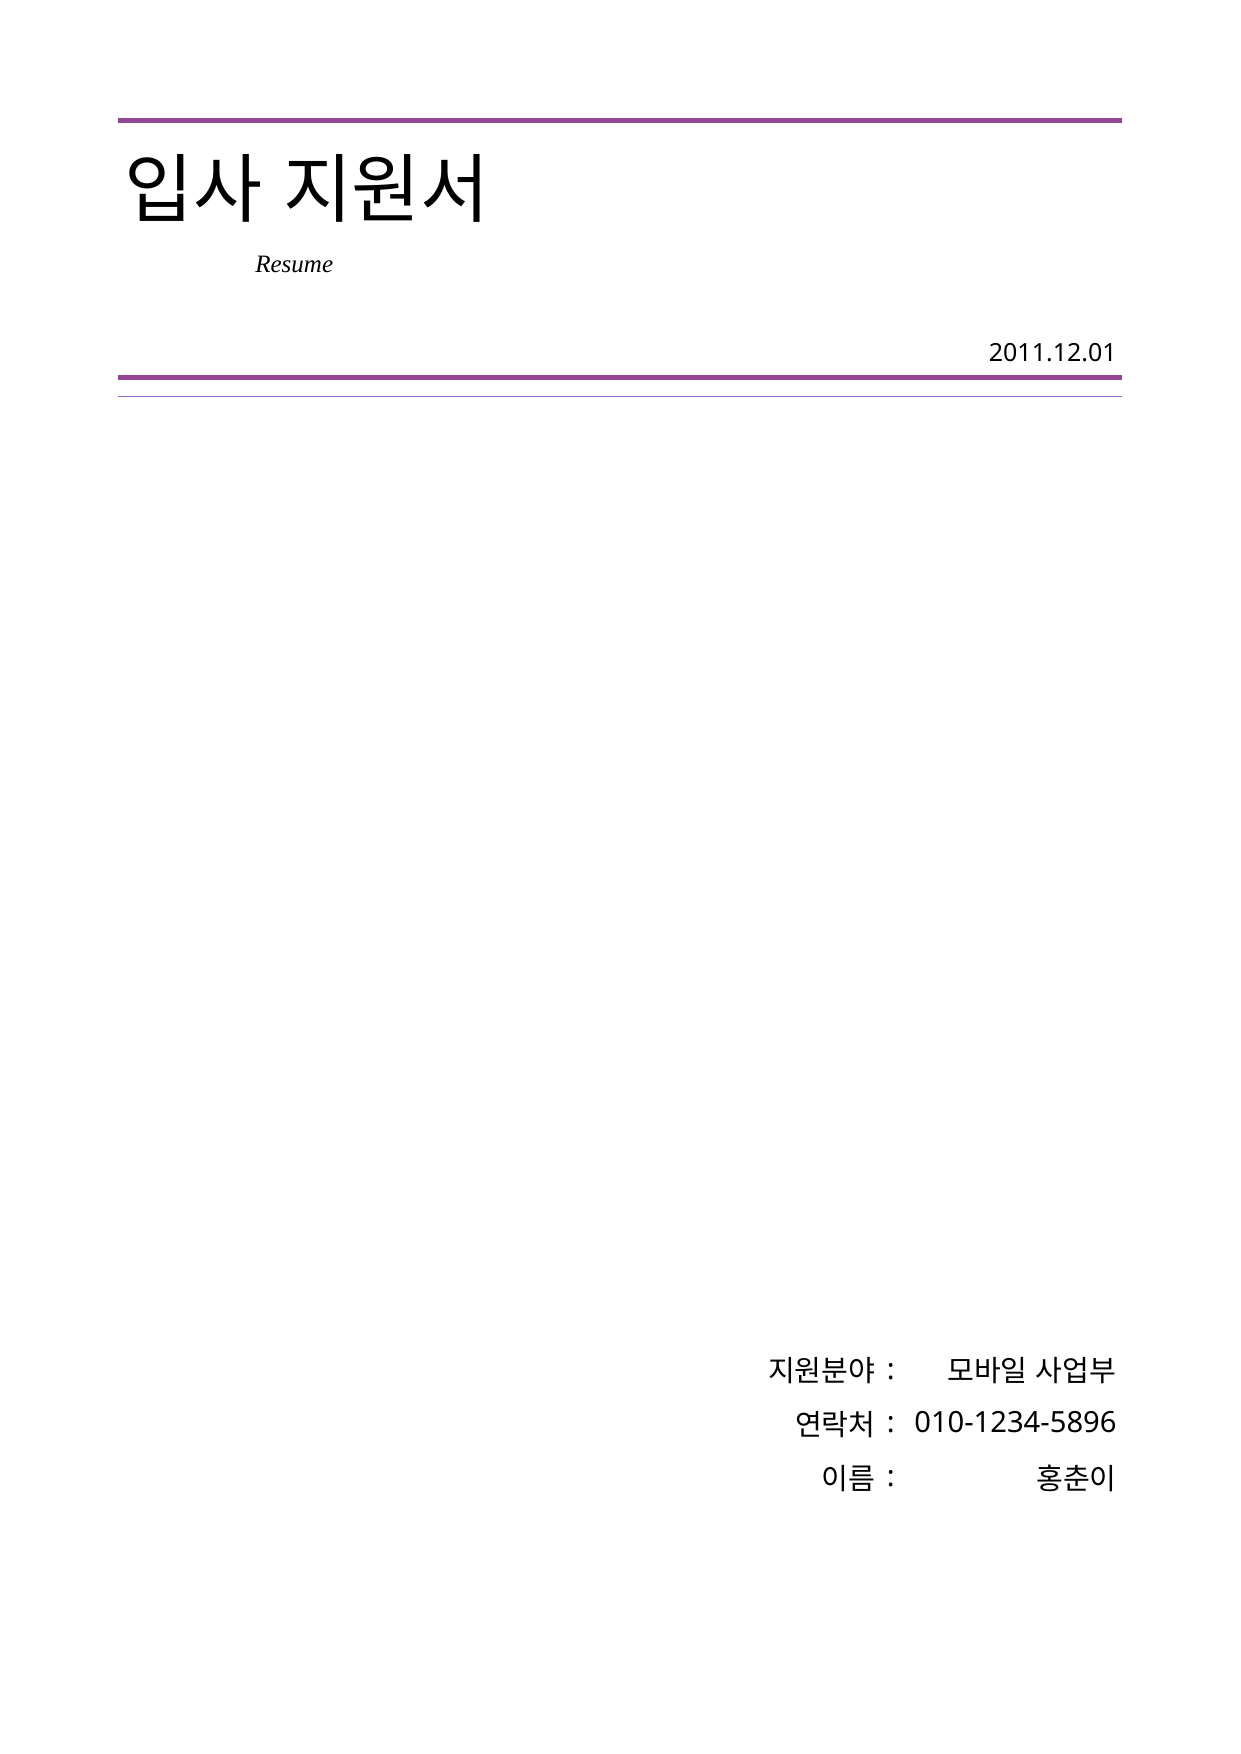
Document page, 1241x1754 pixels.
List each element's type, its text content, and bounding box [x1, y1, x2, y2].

table_cell 연락처 [732, 1396, 881, 1450]
table_cell : [881, 1450, 899, 1503]
table_cell 이름 [732, 1450, 881, 1503]
table_cell 010-1234-5896 [899, 1396, 1122, 1450]
table_cell 2011.12.01 [118, 329, 1122, 375]
table_header 지원분야 [732, 1342, 881, 1396]
table_cell Resume [118, 244, 1122, 284]
table_cell : [881, 1396, 899, 1450]
table_header [118, 397, 1122, 437]
table_cell [118, 284, 1122, 329]
table_header 모바일 사업부 [899, 1342, 1122, 1396]
table_header 입사 지원서 [118, 123, 1122, 243]
table_cell 홍춘이 [899, 1450, 1122, 1503]
table_header : [881, 1342, 899, 1396]
